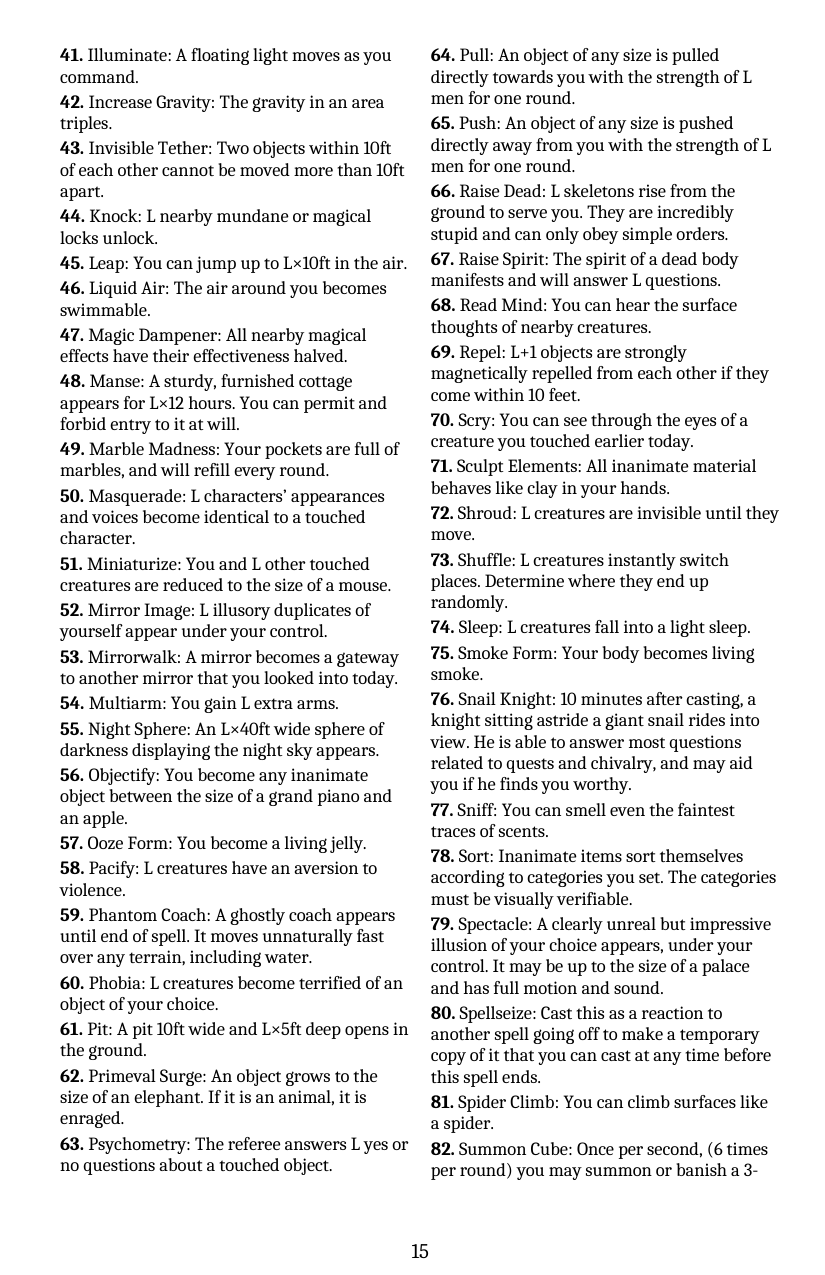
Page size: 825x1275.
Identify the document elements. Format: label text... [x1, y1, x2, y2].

list Read Mind: You can hear the surface thoughts of nearby creatures. [431, 295, 780, 338]
list Shuffle: L creatures instantly switch places. Determine where they end up randomly. [431, 549, 780, 613]
list Smoke Form: Your body becomes living smoke. [431, 642, 780, 685]
list Multiarm: You gain L extra arms. [60, 693, 409, 714]
list Phobia: L creatures become terrified of an object of your choice. [60, 972, 409, 1015]
list Phantom Coach: A ghostly coach appears until end of spell. It moves unnaturally fast over any terrain, including water. [60, 904, 409, 968]
list Sculpt Elements: All inanimate material behaves like clay in your hands. [431, 456, 780, 499]
list Scry: You can see through the eyes of a creature you touched earlier today. [431, 409, 780, 452]
list Push: An object of any size is pushed directly away from you with the strength of L men for one round. [431, 113, 780, 177]
list Raise Spirit: The spirit of a dead body manifests and will answer L questions. [431, 248, 780, 291]
list Sort: Inanimate items sort themselves according to categories you set. The categories must be visually verifiable. [431, 846, 780, 910]
list Mirrorwalk: A mirror becomes a gateway to another mirror that you looked into today. [60, 646, 409, 689]
list Magic Dampener: All nearby magical effects have their effectiveness halved. [60, 324, 409, 367]
list Spectacle: A clearly unreal but impressive illusion of your choice appears, under your control. It may be up to the size of a palace and has full motion and sound. [431, 913, 780, 999]
list Invisible Tether: Two objects within 10ft of each other cannot be moved more than 10ft apart. [60, 138, 409, 202]
list Liquid Air: The air around you becomes swimmable. [60, 278, 409, 321]
list Objectify: You become any inanimate object between the size of a grand piano and an apple. [60, 765, 409, 829]
list Knock: L nearby mundane or magical locks unlock. [60, 206, 409, 249]
list Repel: L+1 objects are strongly magnetically repelled from each other if they come within 10 feet. [431, 342, 780, 406]
list Spider Climb: You can climb surfaces like a spider. [431, 1092, 780, 1134]
list Raise Dead: L skeletons rise from the ground to serve you. They are incredibly stupid and can only obey simple orders. [431, 181, 780, 245]
list Illuminate: A floating light moves as you command. [60, 45, 409, 88]
list Manse: A sturdy, furnished cottage appears for L×12 hours. You can permit and forbid entry to it at will. [60, 371, 409, 435]
list Increase Gravity: The gravity in an area triples. [60, 92, 409, 134]
list Spellseize: Cast this as a reaction to another spell going off to make a temporary copy of it that you can cast at any time before this spell ends. [431, 1002, 780, 1088]
list Ooze Form: You become a living jelly. [60, 832, 409, 854]
list Pacify: L creatures have an aversion to violence. [60, 858, 409, 901]
list Summon Cube: Once per second, (6 times per round) you may summon or banish a 3- [431, 1138, 780, 1181]
list Night Sphere: An L×40ft wide sphere of darkness displaying the night sky appears. [60, 718, 409, 761]
list Shroud: L creatures are invisible until they move. [431, 502, 780, 545]
list Sniff: You can smell even the faintest traces of scents. [431, 799, 780, 842]
list Mirror Image: L illusory duplicates of yourself appear under your control. [60, 600, 409, 642]
list Leap: You can jump up to L×10ft in the air. [60, 252, 409, 274]
list Psychometry: The referee answers L yes or no questions about a touched object. [60, 1133, 409, 1176]
list Masquerade: L characters’ appearances and voices become identical to a touched character. [60, 485, 409, 549]
list Primeval Surge: An object grows to the size of an elephant. If it is an animal, it is enraged. [60, 1065, 409, 1129]
list Miniaturize: You and L other touched creatures are reduced to the size of a mouse. [60, 553, 409, 596]
list Pull: An object of any size is pulled directly towards you with the strength of L men for one round. [431, 45, 780, 109]
list Sleep: L creatures fall into a light sleep. [431, 617, 780, 638]
list Pit: A pit 10ft wide and L×5ft deep opens in the ground. [60, 1019, 409, 1062]
list Marble Madness: Your pockets are full of marbles, and will refill every round. [60, 439, 409, 482]
list Snail Knight: 10 minutes after casting, a knight sitting astride a giant snail rides into view. He is able to answer most questions related to quests and chivalry, and may aid you if he finds you worthy. [431, 689, 780, 795]
